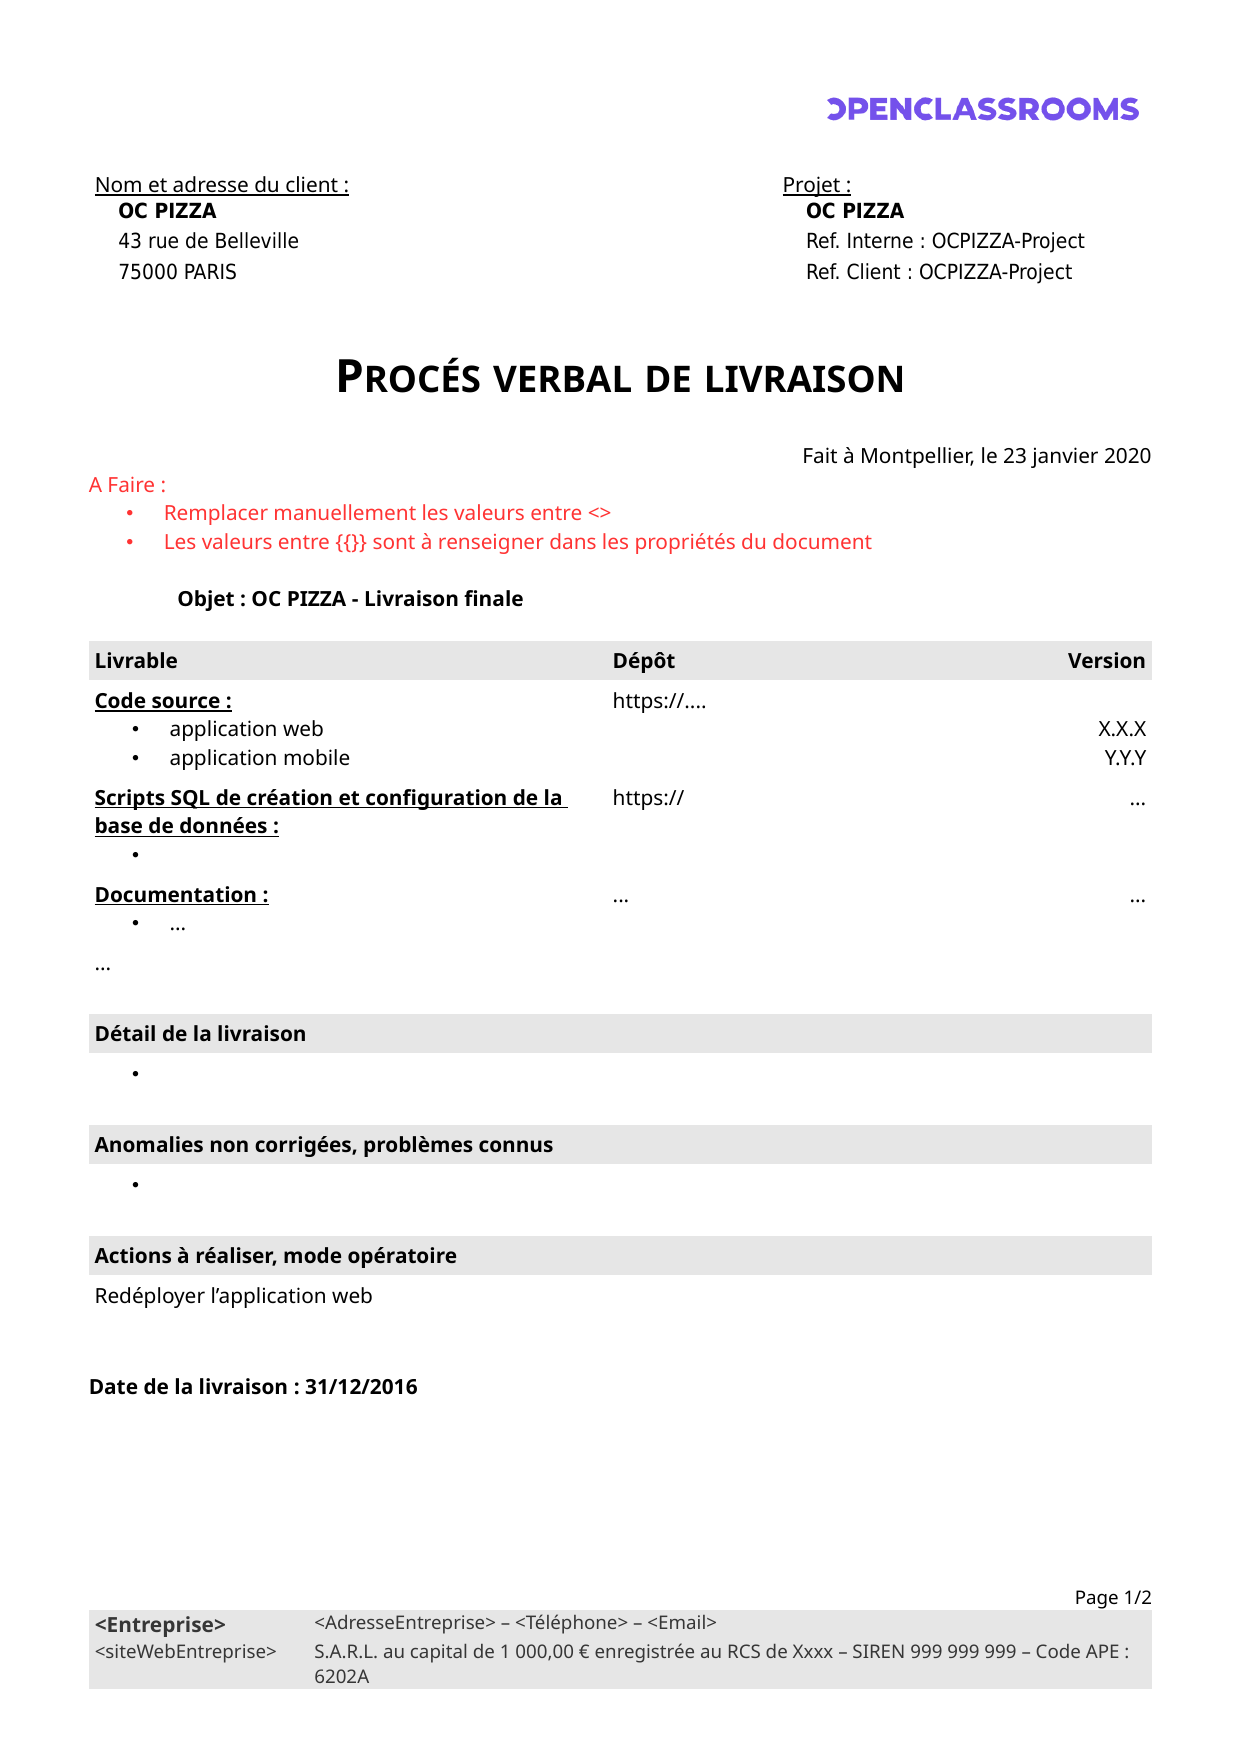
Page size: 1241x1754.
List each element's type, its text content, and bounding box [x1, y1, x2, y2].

table_cell [1013, 942, 1152, 982]
table_cell Scripts SQL de création et configuration de la base de données : [89, 777, 607, 874]
table_cell [89, 1164, 1152, 1204]
table_cell ... [1013, 874, 1152, 942]
title Procés verbal de livraison [88, 344, 1152, 406]
text A Faire : [88, 470, 1152, 498]
table_header Détail de la livraison [89, 1014, 1152, 1053]
table_cell Documentation : ... [89, 874, 607, 942]
table_cell [607, 942, 1013, 982]
table_cell ... [89, 942, 607, 982]
list Remplacer manuellement les valeurs entre <> [126, 498, 1152, 527]
table_header Livrable [89, 641, 607, 680]
table_cell ... [1013, 777, 1152, 874]
table_header Dépôt [607, 641, 1013, 680]
text Objet : OC PIZZA - Livraison finale [177, 584, 1152, 612]
table_cell [89, 1053, 1152, 1093]
table_header Version [1013, 641, 1152, 680]
table_header Actions à réaliser, mode opératoire [89, 1236, 1152, 1275]
text Fait à Montpellier, le 23 janvier 2020 [88, 441, 1152, 470]
table_cell https:// [607, 777, 1013, 874]
table_cell https://.... [607, 680, 1013, 777]
table_cell X.X.X Y.Y.Y [1013, 680, 1152, 777]
table_cell Redéployer l’application web [89, 1275, 1152, 1315]
picture [816, 88, 1151, 131]
table_header Anomalies non corrigées, problèmes connus [89, 1125, 1152, 1164]
table_cell ... [607, 874, 1013, 942]
text Date de la livraison : 31/12/2016 [88, 1372, 1152, 1401]
list Les valeurs entre {{}} sont à renseigner dans les propriétés du document [126, 527, 1152, 555]
table_cell Code source : application web application mobile [89, 680, 607, 777]
